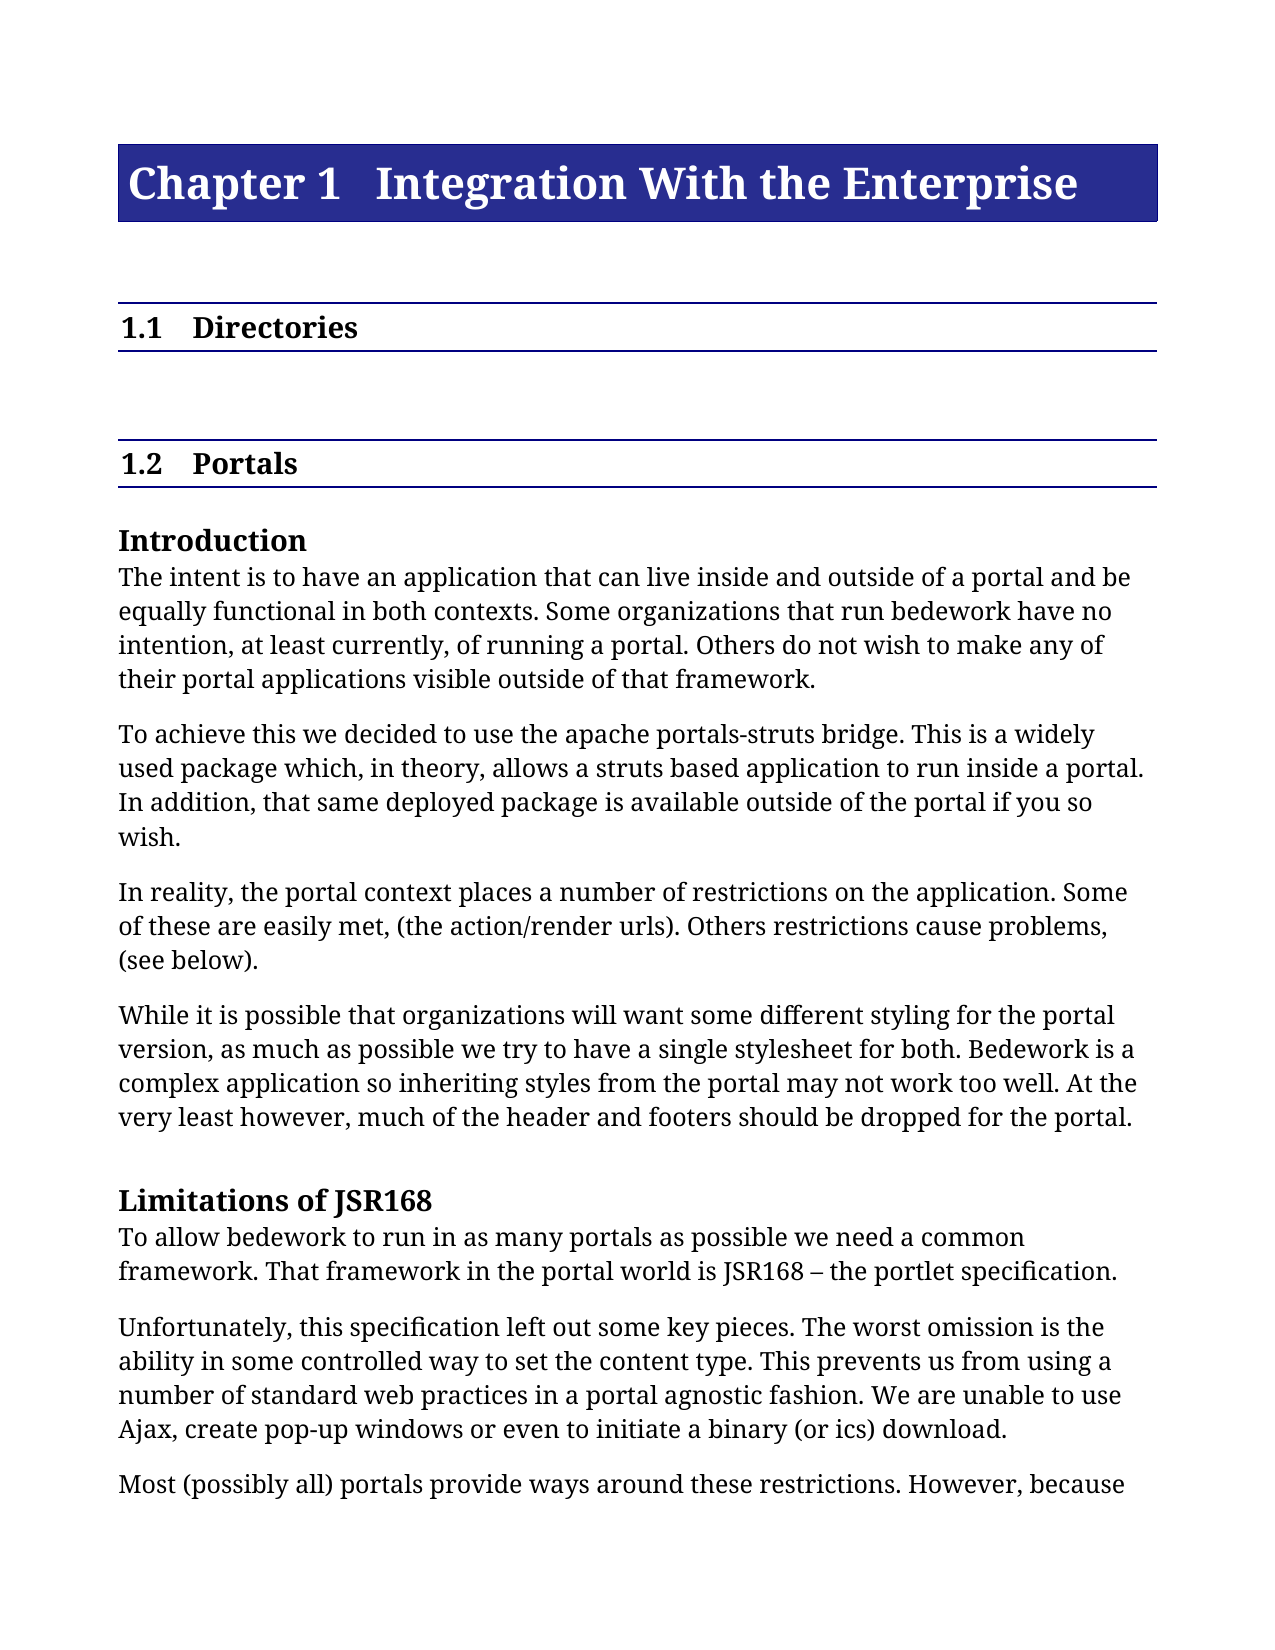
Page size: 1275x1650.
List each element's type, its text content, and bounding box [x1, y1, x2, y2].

text To achieve this we decided to use the apache portals-struts bridge. This is a widely used package which, in theory, allows a struts based application to run inside a portal. In addition, that same deployed package is available outside of the portal if you so wish. [118, 717, 1157, 853]
subtitle Introduction [118, 520, 1157, 560]
subtitle Directories [118, 304, 1157, 350]
text While it is possible that organizations will want some different styling for the portal version, as much as possible we try to have a single stylesheet for both. Bedework is a complex application so inheriting styles from the portal may not work too well. At the very least however, much of the header and footers should be dropped for the portal. [118, 997, 1157, 1134]
subtitle Integration With the Enterprise [119, 145, 1157, 221]
subtitle Portals [118, 441, 1157, 486]
text The intent is to have an application that can live inside and outside of a portal and be equally functional in both contexts. Some organizations that run bedework have no intention, at least currently, of running a portal. Others do not wish to make any of their portal applications visible outside of that framework. [118, 560, 1157, 696]
text Unfortunately, this specification left out some key pieces. The worst omission is the ability in some controlled way to set the content type. This prevents us from using a number of standard web practices in a portal agnostic fashion. We are unable to use Ajax, create pop-up windows or even to initiate a binary (or ics) download. [118, 1309, 1157, 1445]
text In reality, the portal context places a number of restrictions on the application. Some of these are easily met, (the action/render urls). Others restrictions cause problems, (see below). [118, 874, 1157, 976]
text Most (possibly all) portals provide ways around these restrictions. However, because [118, 1466, 1157, 1501]
subtitle Limitations of JSR168 [118, 1180, 1157, 1220]
text To allow bedework to run in as many portals as possible we need a common framework. That framework in the portal world is JSR168 – the portlet specification. [118, 1220, 1157, 1288]
